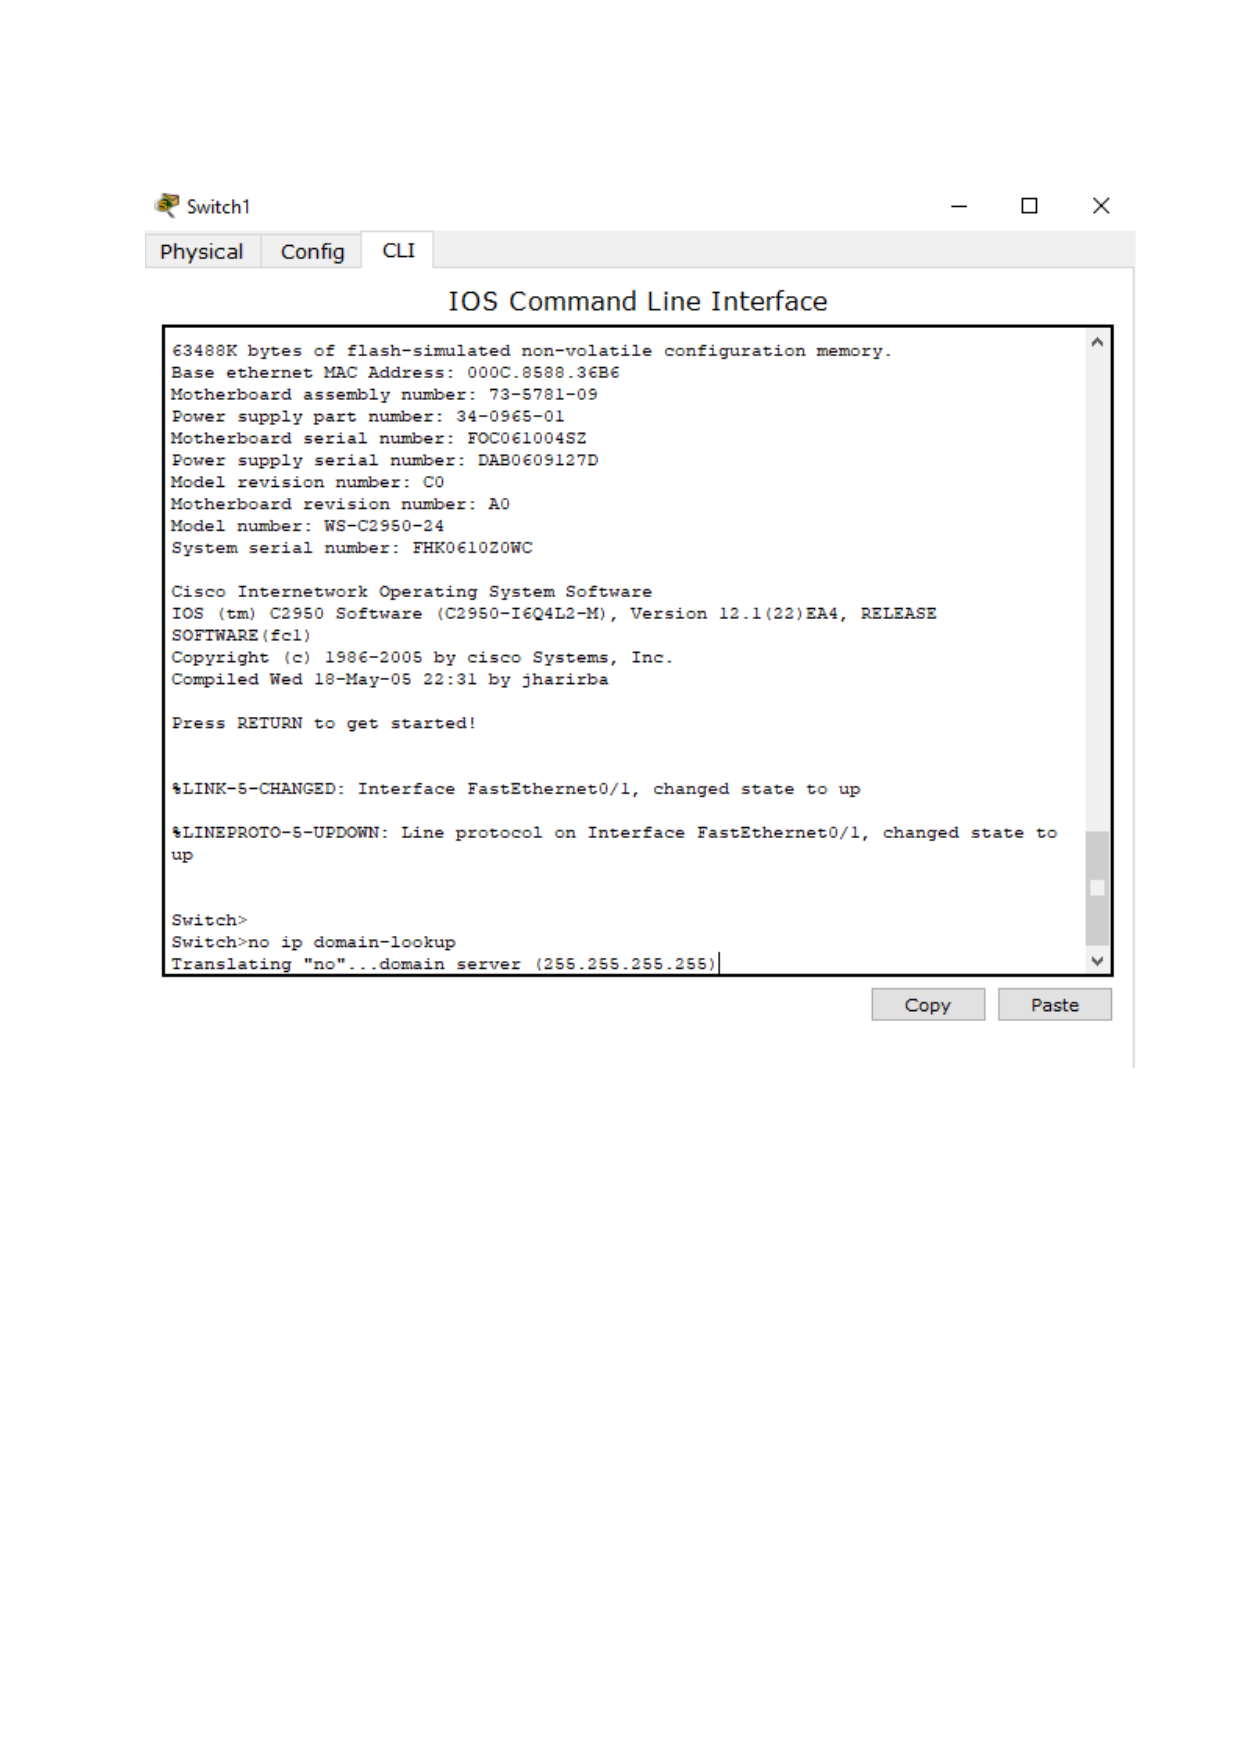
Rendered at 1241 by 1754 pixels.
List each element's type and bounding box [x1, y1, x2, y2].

picture [145, 184, 1136, 1068]
